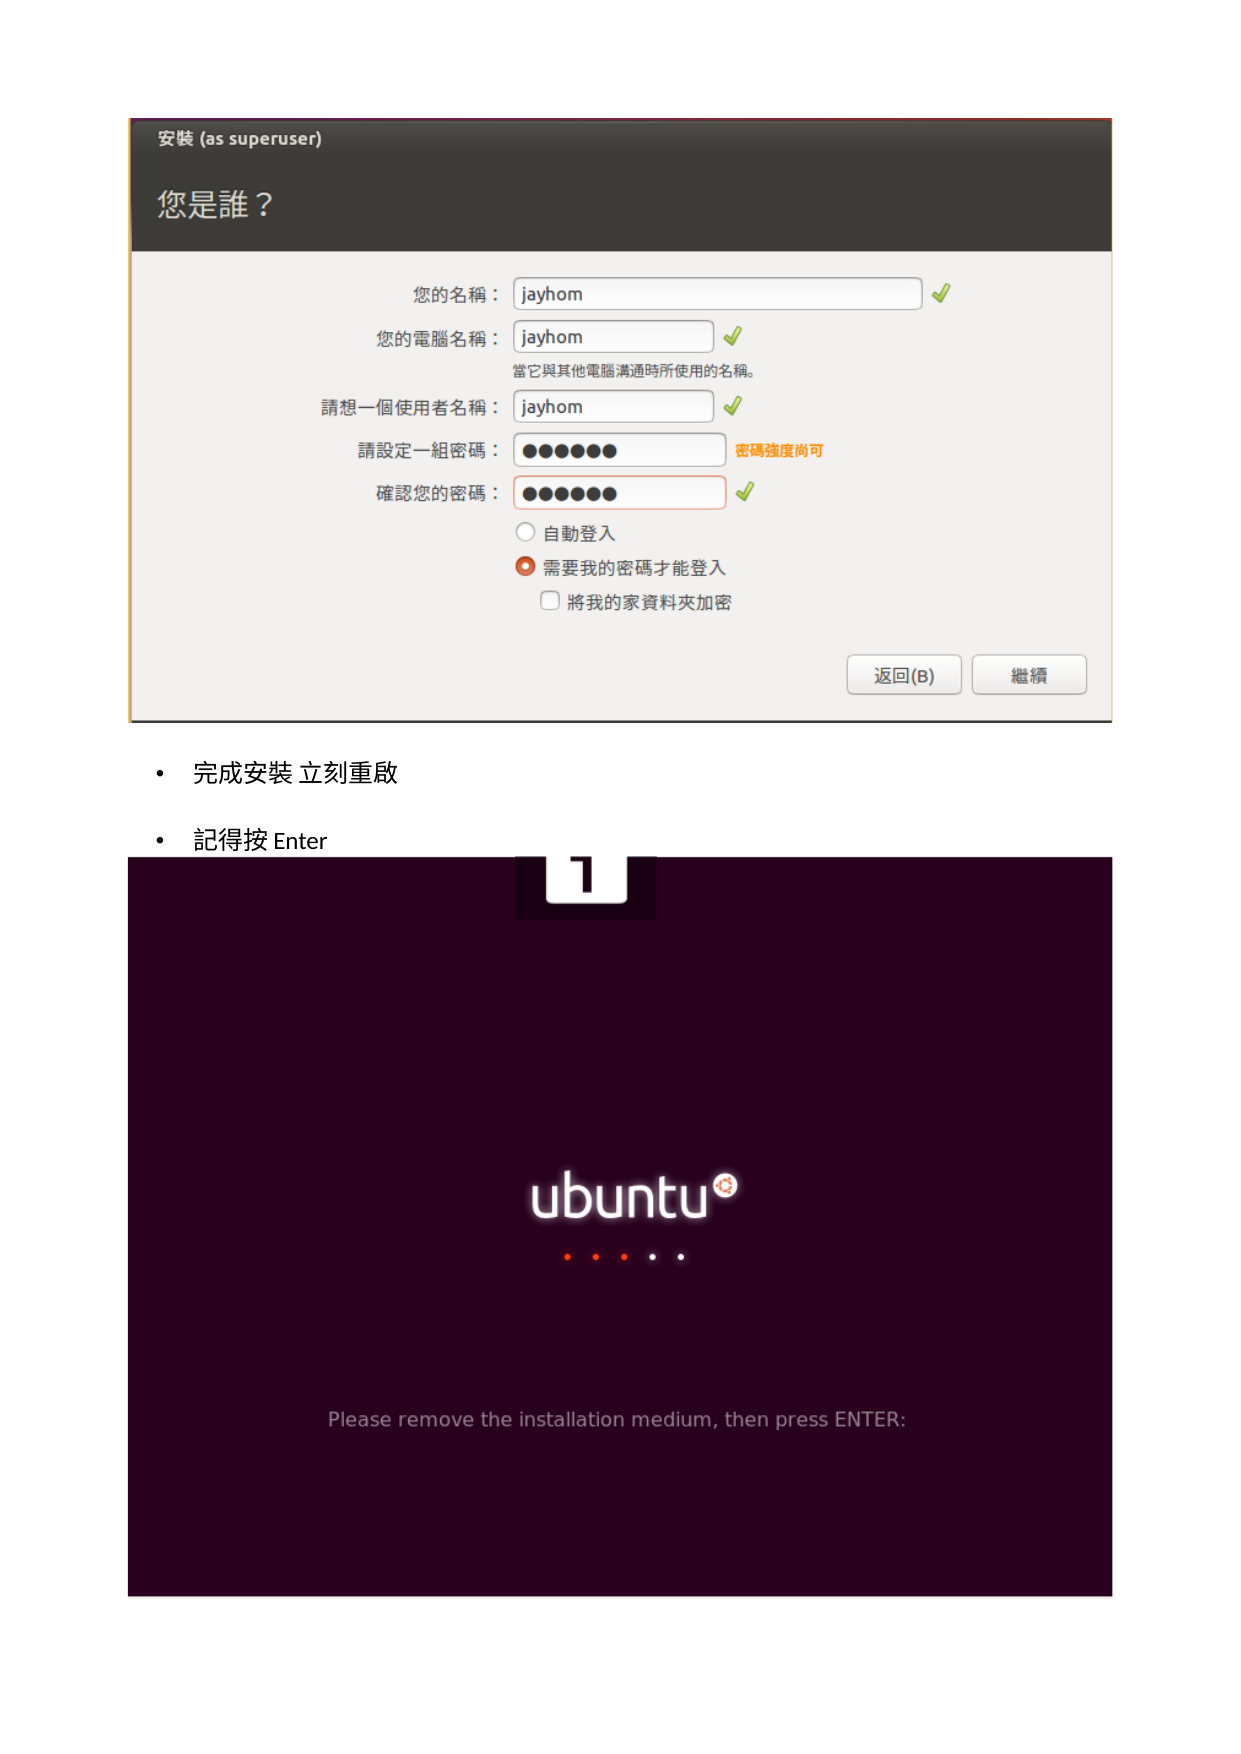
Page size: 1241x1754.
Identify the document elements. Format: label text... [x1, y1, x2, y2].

list 完成安裝 立刻重啟 [156, 753, 1122, 789]
picture [127, 118, 1113, 723]
list 記得按Enter [156, 820, 1122, 856]
picture [127, 856, 1113, 1599]
